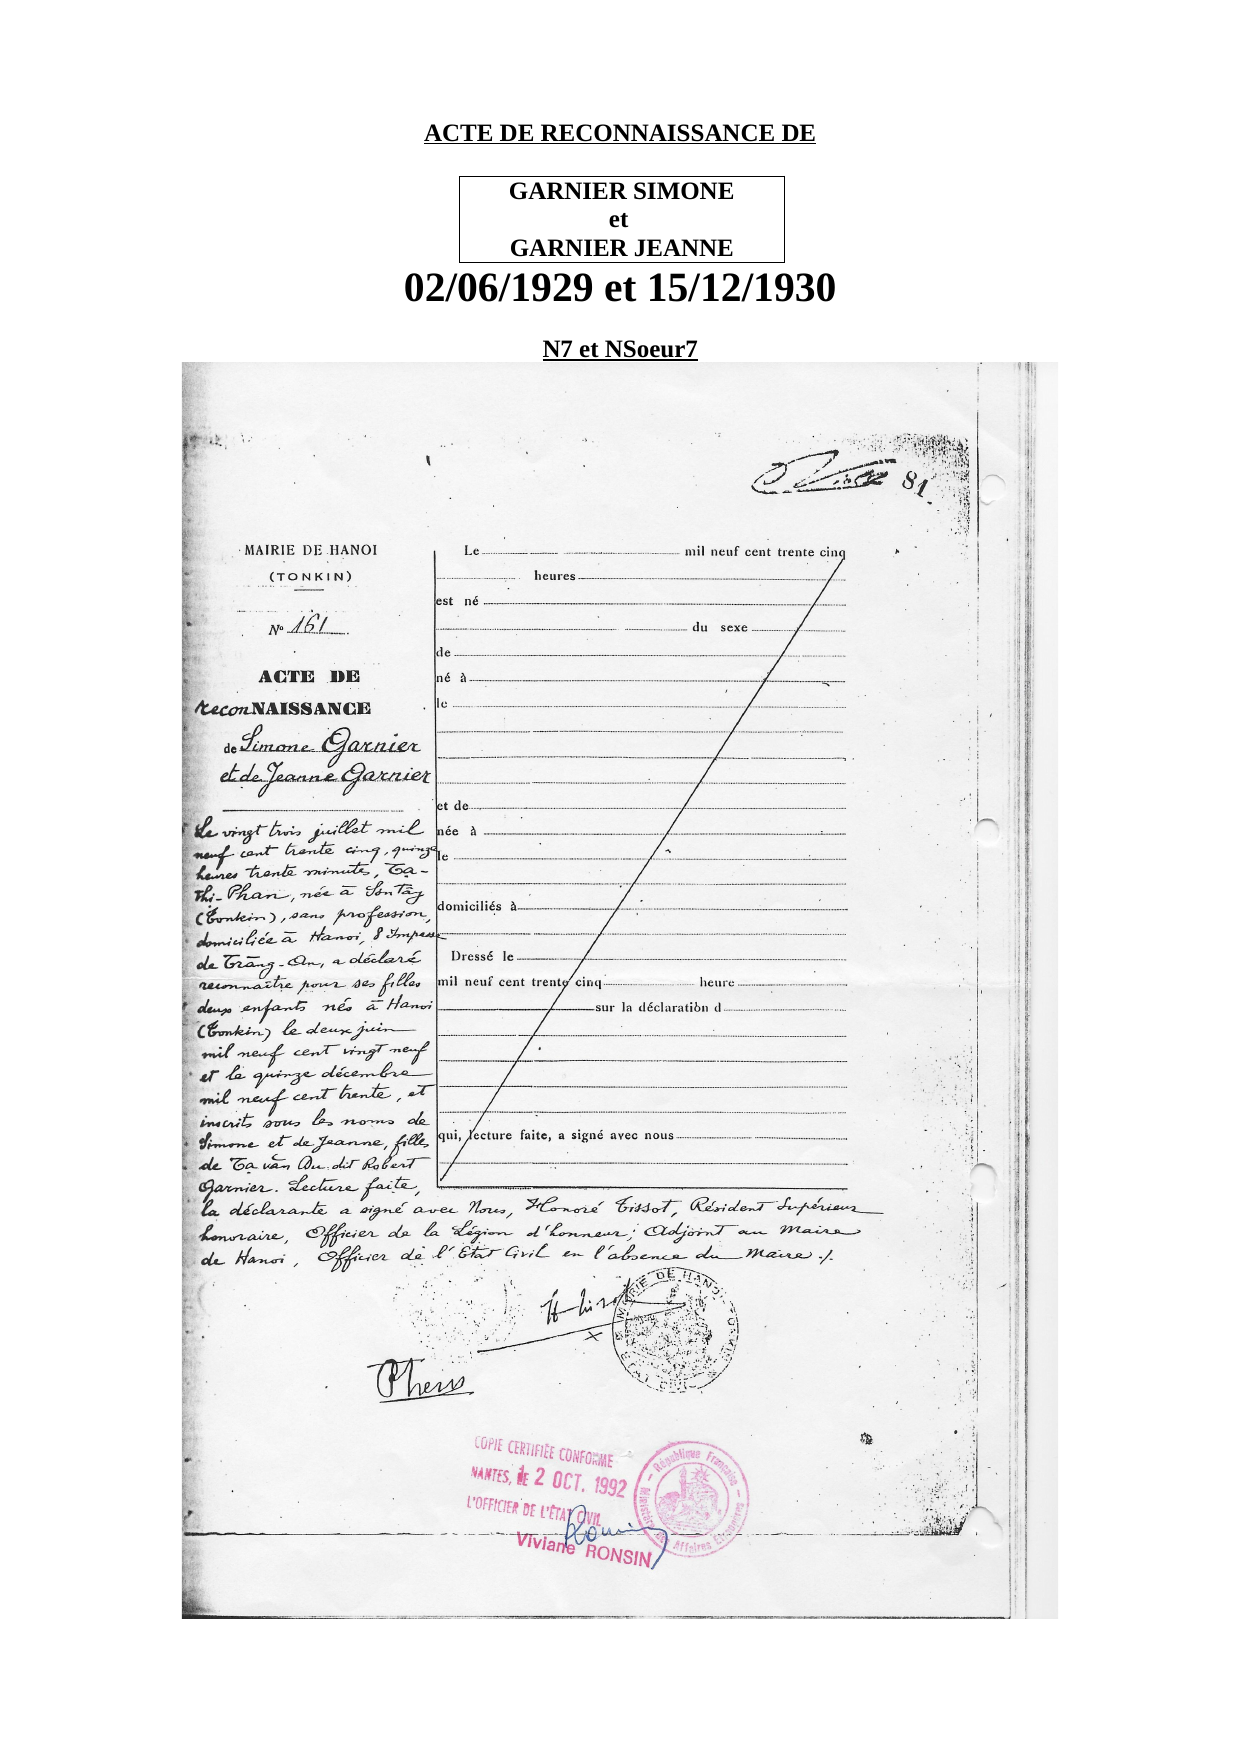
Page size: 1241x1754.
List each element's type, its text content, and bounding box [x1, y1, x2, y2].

picture [181, 362, 1059, 1619]
text ACTE DE RECONNAISSANCE DE [118, 118, 1122, 147]
text GARNIER SIMONE [460, 177, 784, 204]
text 02/06/1929 et 15/12/1930 [118, 262, 1122, 310]
text et [460, 204, 784, 233]
text N7 et NSoeur7 [118, 334, 1122, 363]
text GARNIER JEANNE [460, 233, 784, 262]
